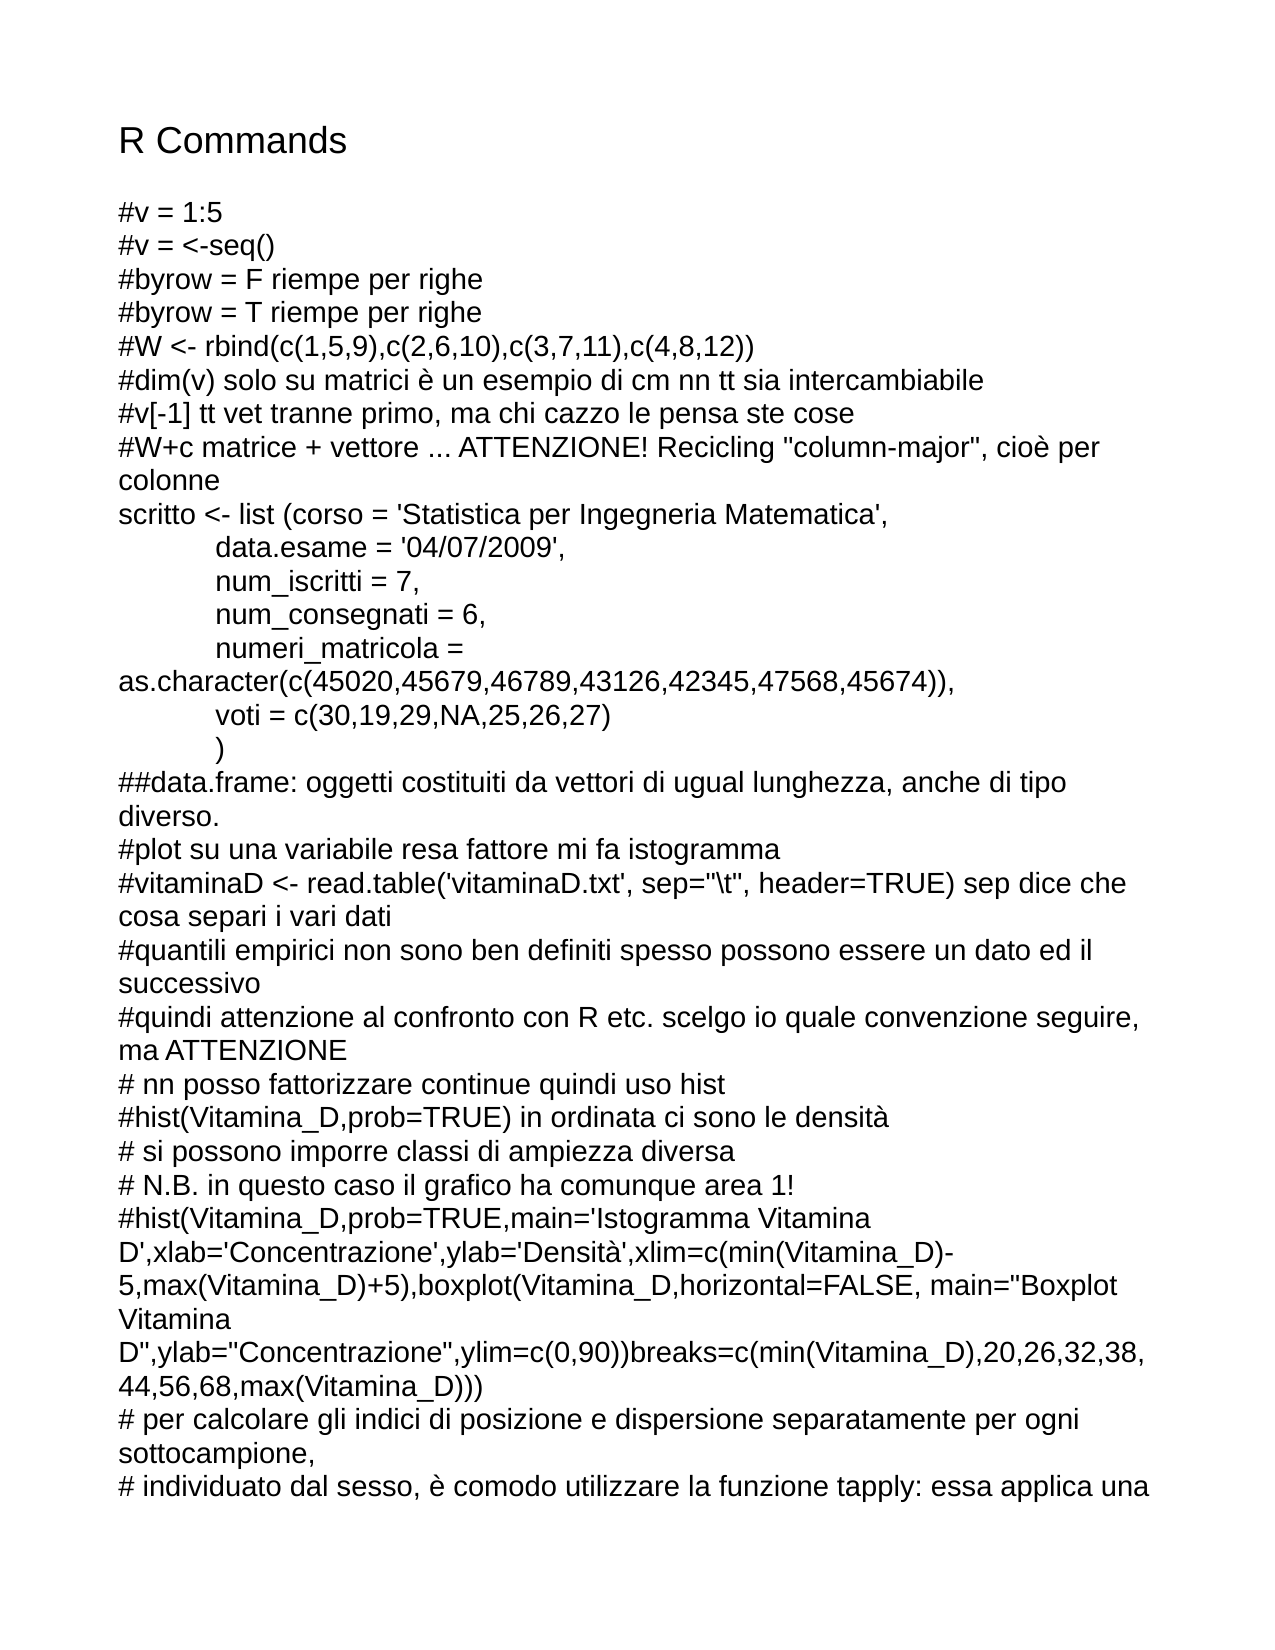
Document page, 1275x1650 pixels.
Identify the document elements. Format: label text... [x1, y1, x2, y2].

text # per calcolare gli indici di posizione e dispersione separatamente per ogni sottocampione, [118, 1402, 1157, 1469]
text #byrow = F riempe per righe [118, 262, 1157, 295]
text R Commands [118, 118, 1157, 161]
text #vitaminaD <- read.table('vitaminaD.txt', sep="\t", header=TRUE) sep dice che cosa separi i vari dati [118, 866, 1157, 933]
text # si possono imporre classi di ampiezza diversa [118, 1134, 1157, 1167]
text # individuato dal sesso, è comodo utilizzare la funzione tapply: essa applica una [118, 1469, 1157, 1503]
text #v[-1] tt vet tranne primo, ma chi cazzo le pensa ste cose [118, 396, 1157, 429]
text #quantili empirici non sono ben definiti spesso possono essere un dato ed il successivo [118, 933, 1157, 1000]
text #byrow = T riempe per righe [118, 295, 1157, 329]
text #plot su una variabile resa fattore mi fa istogramma [118, 832, 1157, 866]
text #dim(v) solo su matrici è un esempio di cm nn tt sia intercambiabile [118, 362, 1157, 396]
text # nn posso fattorizzare continue quindi uso hist [118, 1067, 1157, 1100]
text voti = c(30,19,29,NA,25,26,27) [118, 698, 1157, 731]
text #W+c matrice + vettore ... ATTENZIONE! Recicling "column-major", cioè per colonne [118, 429, 1157, 497]
text #v = <-seq() [118, 228, 1157, 262]
text scritto <- list (corso = 'Statistica per Ingegneria Matematica', [118, 497, 1157, 530]
text num_consegnati = 6, [118, 597, 1157, 631]
text #quindi attenzione al confronto con R etc. scelgo io quale convenzione seguire, ma ATTENZIONE [118, 1000, 1157, 1067]
text #v = 1:5 [118, 195, 1157, 228]
text numeri_matricola = as.character(c(45020,45679,46789,43126,42345,47568,45674)), [118, 631, 1157, 698]
text data.esame = '04/07/2009', [118, 530, 1157, 564]
text #hist(Vitamina_D,prob=TRUE) in ordinata ci sono le densità [118, 1100, 1157, 1134]
text # N.B. in questo caso il grafico ha comunque area 1! [118, 1167, 1157, 1201]
text #hist(Vitamina_D,prob=TRUE,main='Istogramma Vitamina D',xlab='Concentrazione',ylab='Densità',xlim=c(min(Vitamina_D)-5,max(Vitamina_D)+5),boxplot(Vitamina_D,horizontal=FALSE, main="Boxplot Vitamina D",ylab="Concentrazione",ylim=c(0,90))breaks=c(min(Vitamina_D),20,26,32,38,44,56,68,max(Vitamina_D))) [118, 1201, 1157, 1402]
text num_iscritti = 7, [118, 564, 1157, 597]
text ##data.frame: oggetti costituiti da vettori di ugual lunghezza, anche di tipo diverso. [118, 765, 1157, 832]
text ) [118, 731, 1157, 765]
text #W <- rbind(c(1,5,9),c(2,6,10),c(3,7,11),c(4,8,12)) [118, 329, 1157, 362]
